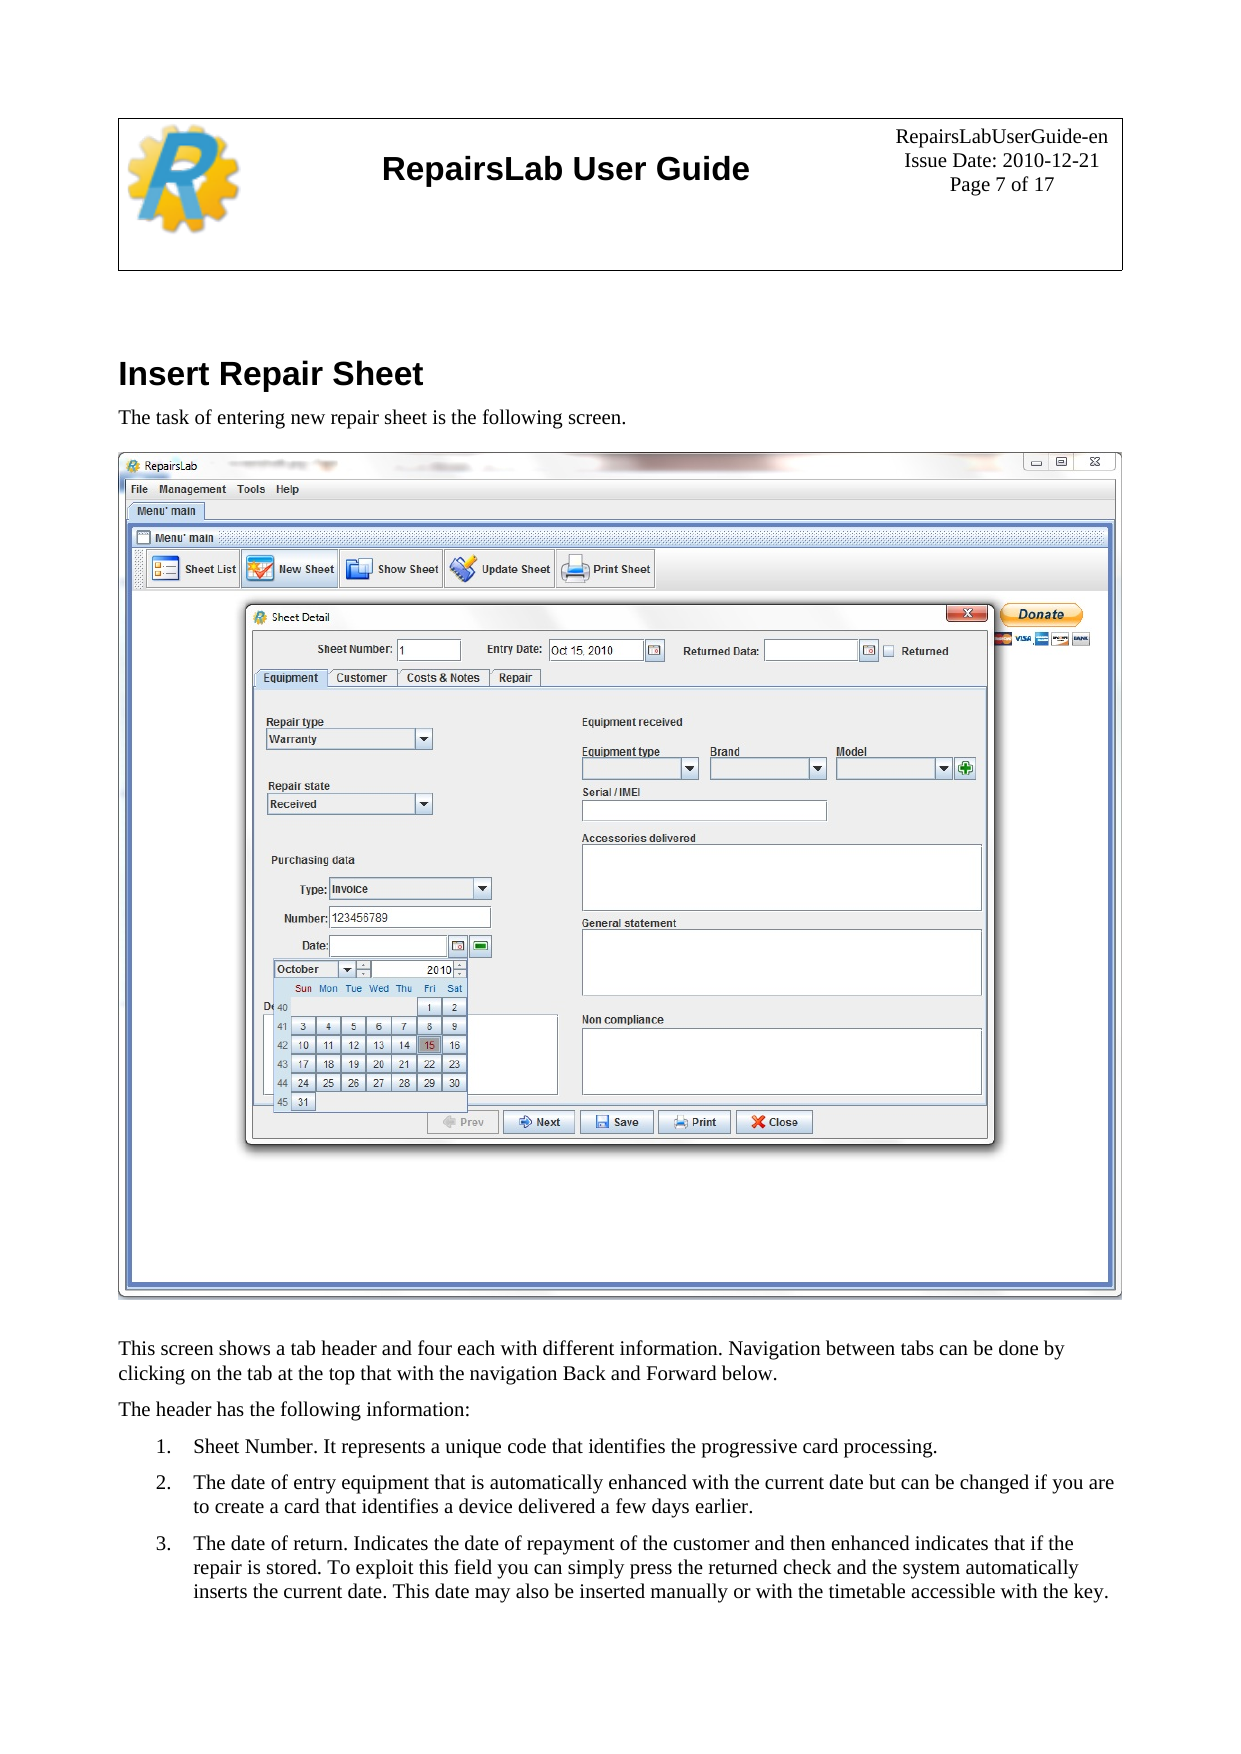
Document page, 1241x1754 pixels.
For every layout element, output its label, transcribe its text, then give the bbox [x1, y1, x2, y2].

text The header has the following information: [118, 1397, 1122, 1421]
text The task of entering new repair sheet is the following screen. [118, 405, 1122, 429]
list Sheet Number. It represents a unique code that identifies the progressive card processing. [156, 1433, 1122, 1458]
list The date of entry equipment that is automatically enhanced with the current date but can be changed if you are to create a card that identifies a device delivered a few days earlier. [156, 1470, 1122, 1518]
subtitle Insert Repair Sheet [118, 353, 1122, 392]
text This screen shows a tab header and four each with different information. Navigation between tabs can be done by clicking on the tab at the top that with the navigation Back and Forward below. [118, 1336, 1122, 1384]
list The date of return. Indicates the date of repayment of the customer and then enhanced indicates that if the repair is stored. To exploit this field you can simply press the returned check and the system automatically inserts the current date. This date may also be inserted manually or with the timetable accessible with the key. [156, 1531, 1122, 1603]
picture [118, 452, 1122, 1300]
picture [127, 123, 241, 236]
